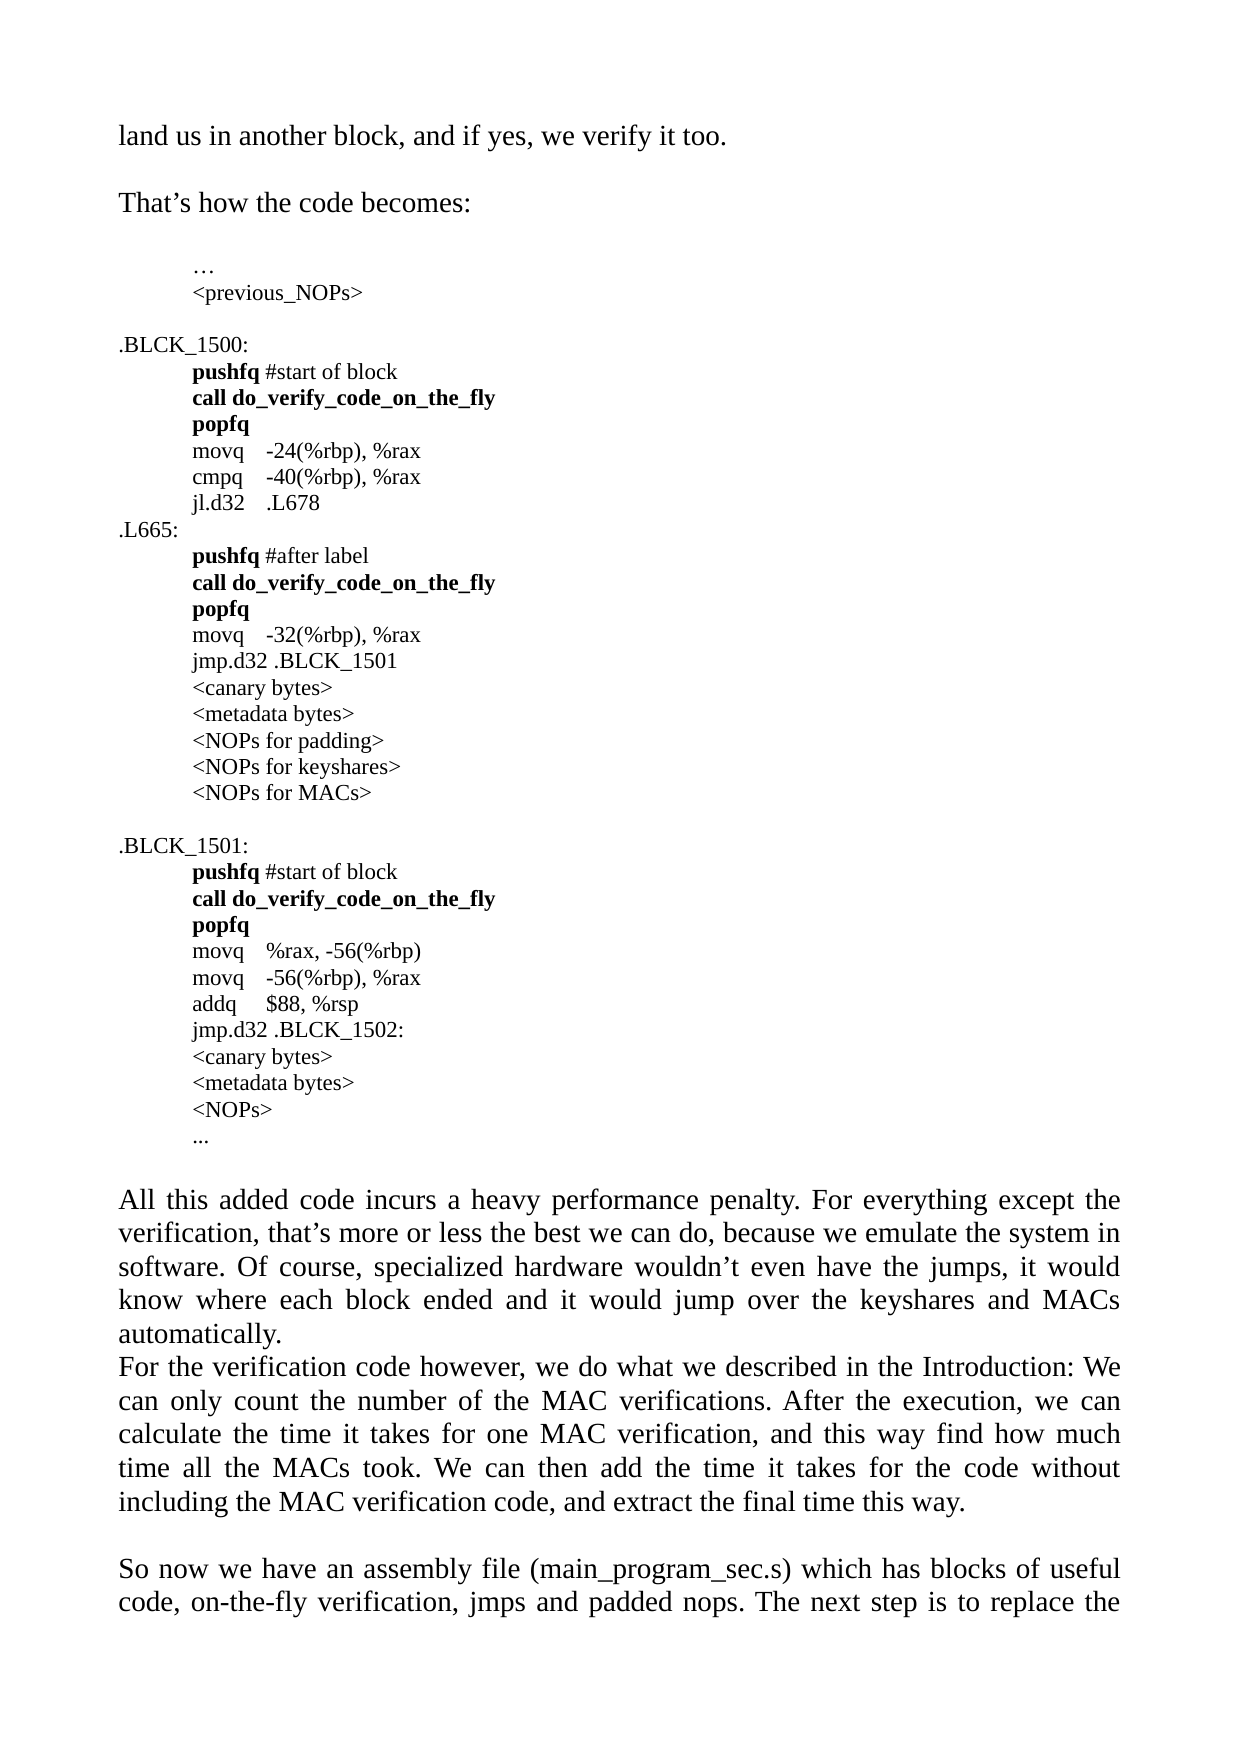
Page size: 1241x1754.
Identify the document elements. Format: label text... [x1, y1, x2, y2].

text jl.d32 .L678 [118, 489, 1122, 516]
text jmp.d32 .BLCK_1502: [118, 1017, 1122, 1043]
text So now we have an assembly file (main_program_sec.s) which has blocks of useful code, on-the-fly verification, jmps and padded nops. The next step is to replace the [118, 1551, 1122, 1618]
text <NOPs> [118, 1096, 1122, 1122]
text For the verification code however, we do what we described in the Introduction: We can only count the number of the MAC verifications. After the execution, we can calculate the time it takes for one MAC verification, and this way find how much time all the MACs took. We can then add the time it takes for the code without including the MAC verification code, and extract the final time this way. [118, 1349, 1122, 1517]
text All this added code incurs a heavy performance penalty. For everything except the verification, that’s more or less the best we can do, because we emulate the system in software. Of course, specialized hardware wouldn’t even have the jumps, it would know where each block ended and it would jump over the keyshares and MACs automatically. [118, 1182, 1122, 1349]
text .BLCK_1501: [118, 832, 1122, 858]
text movq -56(%rbp), %rax [118, 964, 1122, 990]
text cmpq -40(%rbp), %rax [118, 463, 1122, 489]
text That’s how the code becomes: [118, 185, 1122, 219]
text popfq [118, 911, 1122, 937]
text <canary bytes> [118, 674, 1122, 700]
text <NOPs for MACs> [118, 779, 1122, 806]
text <previous_NOPs> [118, 279, 1122, 305]
text addq $88, %rsp [118, 990, 1122, 1017]
text pushfq #start of block [118, 858, 1122, 885]
text call do_verify_code_on_the_fly [118, 384, 1122, 410]
text movq -32(%rbp), %rax [118, 621, 1122, 648]
text land us in another block, and if yes, we verify it too. [118, 118, 1122, 152]
text <metadata bytes> [118, 1069, 1122, 1096]
text call do_verify_code_on_the_fly [118, 885, 1122, 911]
text call do_verify_code_on_the_fly [118, 568, 1122, 595]
text pushfq #start of block [118, 358, 1122, 384]
text pushfq #after label [118, 542, 1122, 568]
text movq %rax, -56(%rbp) [118, 937, 1122, 964]
text popfq [118, 595, 1122, 621]
text <NOPs for padding> [118, 727, 1122, 753]
text <canary bytes> [118, 1043, 1122, 1069]
text ... [118, 1122, 1122, 1148]
text .L665: [118, 516, 1122, 542]
text <metadata bytes> [118, 700, 1122, 727]
text movq -24(%rbp), %rax [118, 437, 1122, 463]
text <NOPs for keyshares> [118, 753, 1122, 779]
text jmp.d32 .BLCK_1501 [118, 648, 1122, 674]
text .BLCK_1500: [118, 331, 1122, 358]
text … [118, 252, 1122, 279]
text popfq [118, 410, 1122, 437]
